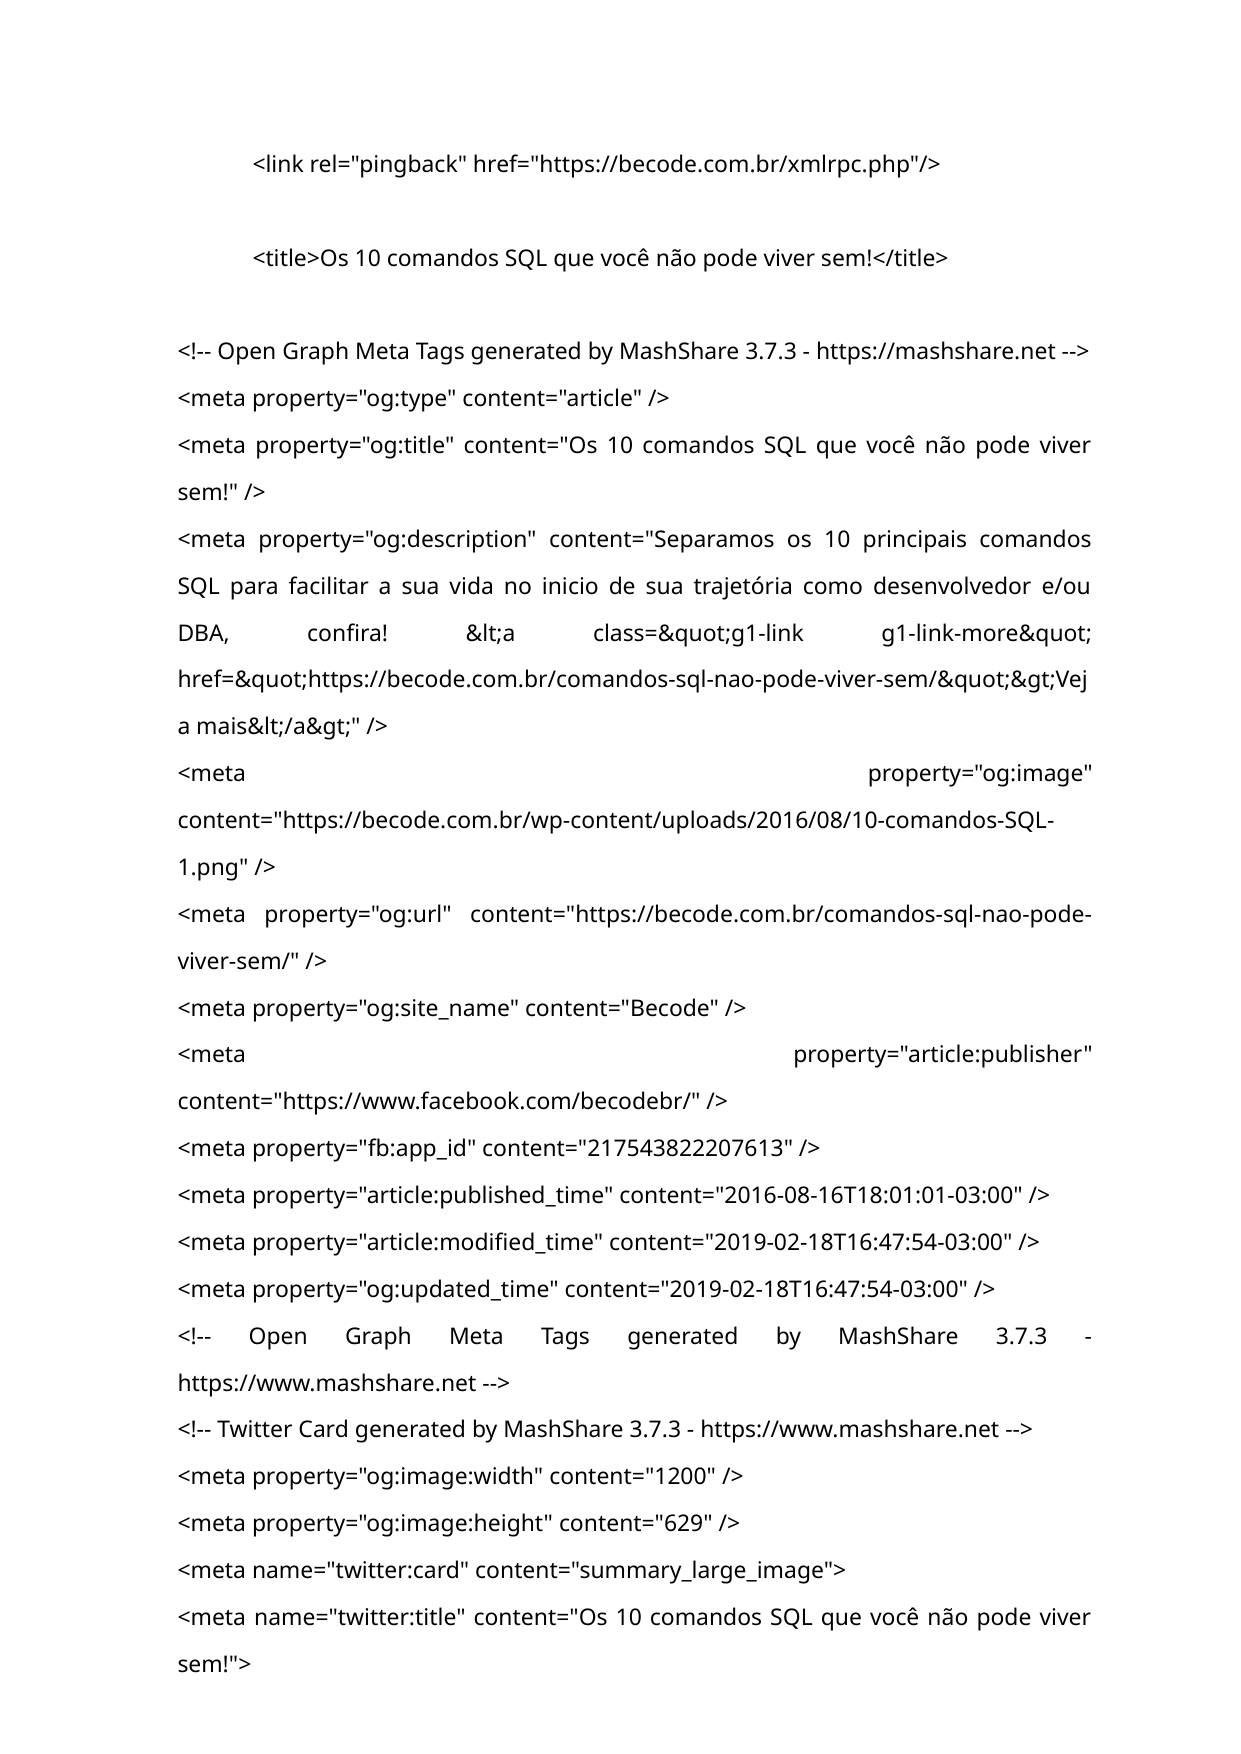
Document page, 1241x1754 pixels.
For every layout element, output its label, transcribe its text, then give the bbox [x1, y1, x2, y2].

text <!-- Open Graph Meta Tags generated by MashShare 3.7.3 - https://mashshare.net --> [177, 335, 1092, 366]
text <title>Os 10 comandos SQL que você não pode viver sem!</title> [177, 241, 1092, 273]
text <meta name="twitter:card" content="summary_large_image"> [177, 1554, 1092, 1585]
text <!-- Open Graph Meta Tags generated by MashShare 3.7.3 - https://www.mashshare.net --> [177, 1319, 1092, 1398]
text <link rel="pingback" href="https://becode.com.br/xmlrpc.php"/> [177, 148, 1092, 179]
text <meta property="og:image:width" content="1200" /> [177, 1460, 1092, 1491]
text <meta property="article:published_time" content="2016-08-16T18:01:01-03:00" /> [177, 1179, 1092, 1210]
text <meta property="og:type" content="article" /> [177, 382, 1092, 413]
text <meta property="article:publisher" content="https://www.facebook.com/becodebr/" /> [177, 1038, 1092, 1116]
text <!-- Twitter Card generated by MashShare 3.7.3 - https://www.mashshare.net --> [177, 1413, 1092, 1444]
text <meta property="og:title" content="Os 10 comandos SQL que você não pode viver sem!" /> [177, 429, 1092, 507]
text <meta property="og:url" content="https://becode.com.br/comandos-sql-nao-pode-viver-sem/" /> [177, 898, 1092, 976]
text <meta property="og:image:height" content="629" /> [177, 1507, 1092, 1538]
text <meta property="og:updated_time" content="2019-02-18T16:47:54-03:00" /> [177, 1273, 1092, 1304]
text <meta property="og:description" content="Separamos os 10 principais comandos SQL para facilitar a sua vida no inicio de sua trajetória como desenvolvedor e/ou DBA, confira! &lt;a class=&quot;g1-link g1-link-more&quot; href=&quot;https://becode.com.br/comandos-sql-nao-pode-viver-sem/&quot;&gt;Veja mais&lt;/a&gt;" /> [177, 523, 1092, 741]
text <meta property="fb:app_id" content="217543822207613" /> [177, 1132, 1092, 1163]
text <meta property="article:modified_time" content="2019-02-18T16:47:54-03:00" /> [177, 1226, 1092, 1257]
text <meta property="og:site_name" content="Becode" /> [177, 991, 1092, 1023]
text <meta name="twitter:title" content="Os 10 comandos SQL que você não pode viver sem!"> [177, 1601, 1092, 1679]
text <meta property="og:image" content="https://becode.com.br/wp-content/uploads/2016/08/10-comandos-SQL-1.png" /> [177, 757, 1092, 882]
